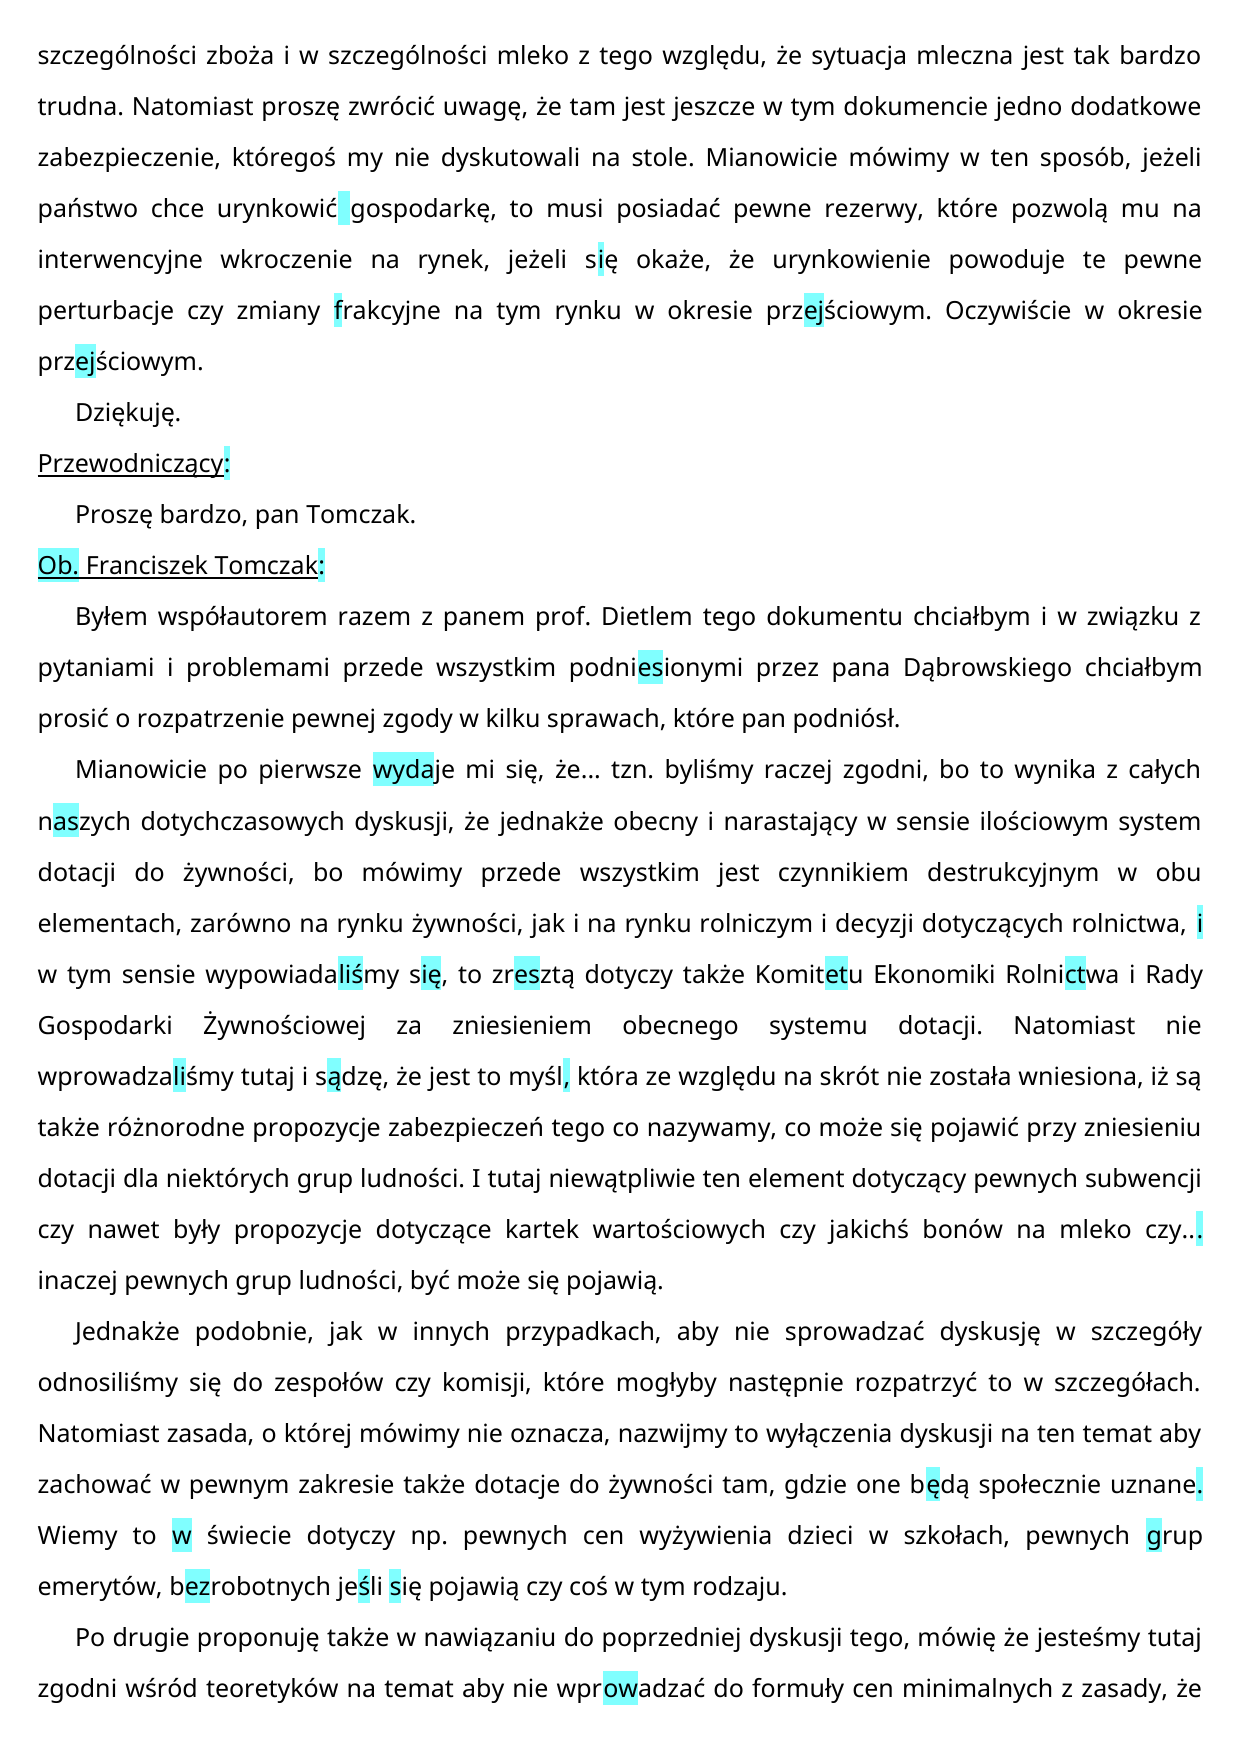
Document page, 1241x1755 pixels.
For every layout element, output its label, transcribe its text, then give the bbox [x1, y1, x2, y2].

text Mianowicie po pierwsze wydaje mi się, że... tzn. byliśmy raczej zgodni, bo to wynika z całych naszych dotychczasowych dyskusji, że jednakże obecny i narastający w sensie ilościowym system dotacji do żywności, bo mówimy przede wszystkim jest czynnikiem destrukcyjnym w obu elementach, zarówno na rynku żywności, jak i na rynku rolniczym i decyzji dotyczących rolnictwa, i w tym sensie wypowiadaliśmy się, to zresztą dotyczy także Komitetu Ekonomiki Rolnictwa i Rady Gospodarki Żywnościowej za zniesieniem obecnego systemu dotacji. Natomiast nie wprowadzaliśmy tutaj i sądzę, że jest to myśl, która ze względu na skrót nie została wniesiona, iż są także różnorodne propozycje zabezpieczeń tego co nazywamy, co może się pojawić przy zniesieniu dotacji dla niektórych grup ludności. I tutaj niewątpliwie ten element dotyczący pewnych subwencji czy nawet były propozycje dotyczące kartek wartościowych czy jakichś bonów na mleko czy... inaczej pewnych grup ludności, być może się pojawią. [37, 752, 1203, 1297]
text Dziękuję. [37, 395, 1203, 429]
text szczególności zboża i w szczególności mleko z tego względu, że sytuacja mleczna jest tak bardzo trudna. Natomiast proszę zwrócić uwagę, że tam jest jeszcze w tym dokumencie jedno dodatkowe zabezpieczenie, któregoś my nie dyskutowali na stole. Mianowicie mówimy w ten sposób, jeżeli państwo chce urynkowić gospodarkę, to musi posiadać pewne rezerwy, które pozwolą mu na interwencyjne wkroczenie na rynek, jeżeli się okaże, że urynkowienie powoduje te pewne perturbacje czy zmiany frakcyjne na tym rynku w okresie przejściowym. Oczywiście w okresie przejściowym. [37, 37, 1203, 378]
text Ob. Franciszek Tomczak: [37, 548, 1203, 582]
text Jednakże podobnie, jak w innych przypadkach, aby nie sprowadzać dyskusję w szczegóły odnosiliśmy się do zespołów czy komisji, które mogłyby następnie rozpatrzyć to w szczegółach. Natomiast zasada, o której mówimy nie oznacza, nazwijmy to wyłączenia dyskusji na ten temat aby zachować w pewnym zakresie także dotacje do żywności tam, gdzie one będą społecznie uznane. Wiemy to w świecie dotyczy np. pewnych cen wyżywienia dzieci w szkołach, pewnych grup emerytów, bezrobotnych jeśli się pojawią czy coś w tym rodzaju. [37, 1313, 1203, 1603]
text Byłem współautorem razem z panem prof. Dietlem tego dokumentu chciałbym i w związku z pytaniami i problemami przede wszystkim podniesionymi przez pana Dąbrowskiego chciałbym prosić o rozpatrzenie pewnej zgody w kilku sprawach, które pan podniósł. [37, 599, 1203, 735]
text Po drugie proponuję także w nawiązaniu do poprzedniej dyskusji tego, mówię że jesteśmy tutaj zgodni wśród teoretyków na temat aby nie wprowadzać do formuły cen minimalnych z zasady, że [37, 1620, 1203, 1705]
text Przewodniczący: [37, 446, 1203, 480]
text Proszę bardzo, pan Tomczak. [37, 497, 1203, 531]
